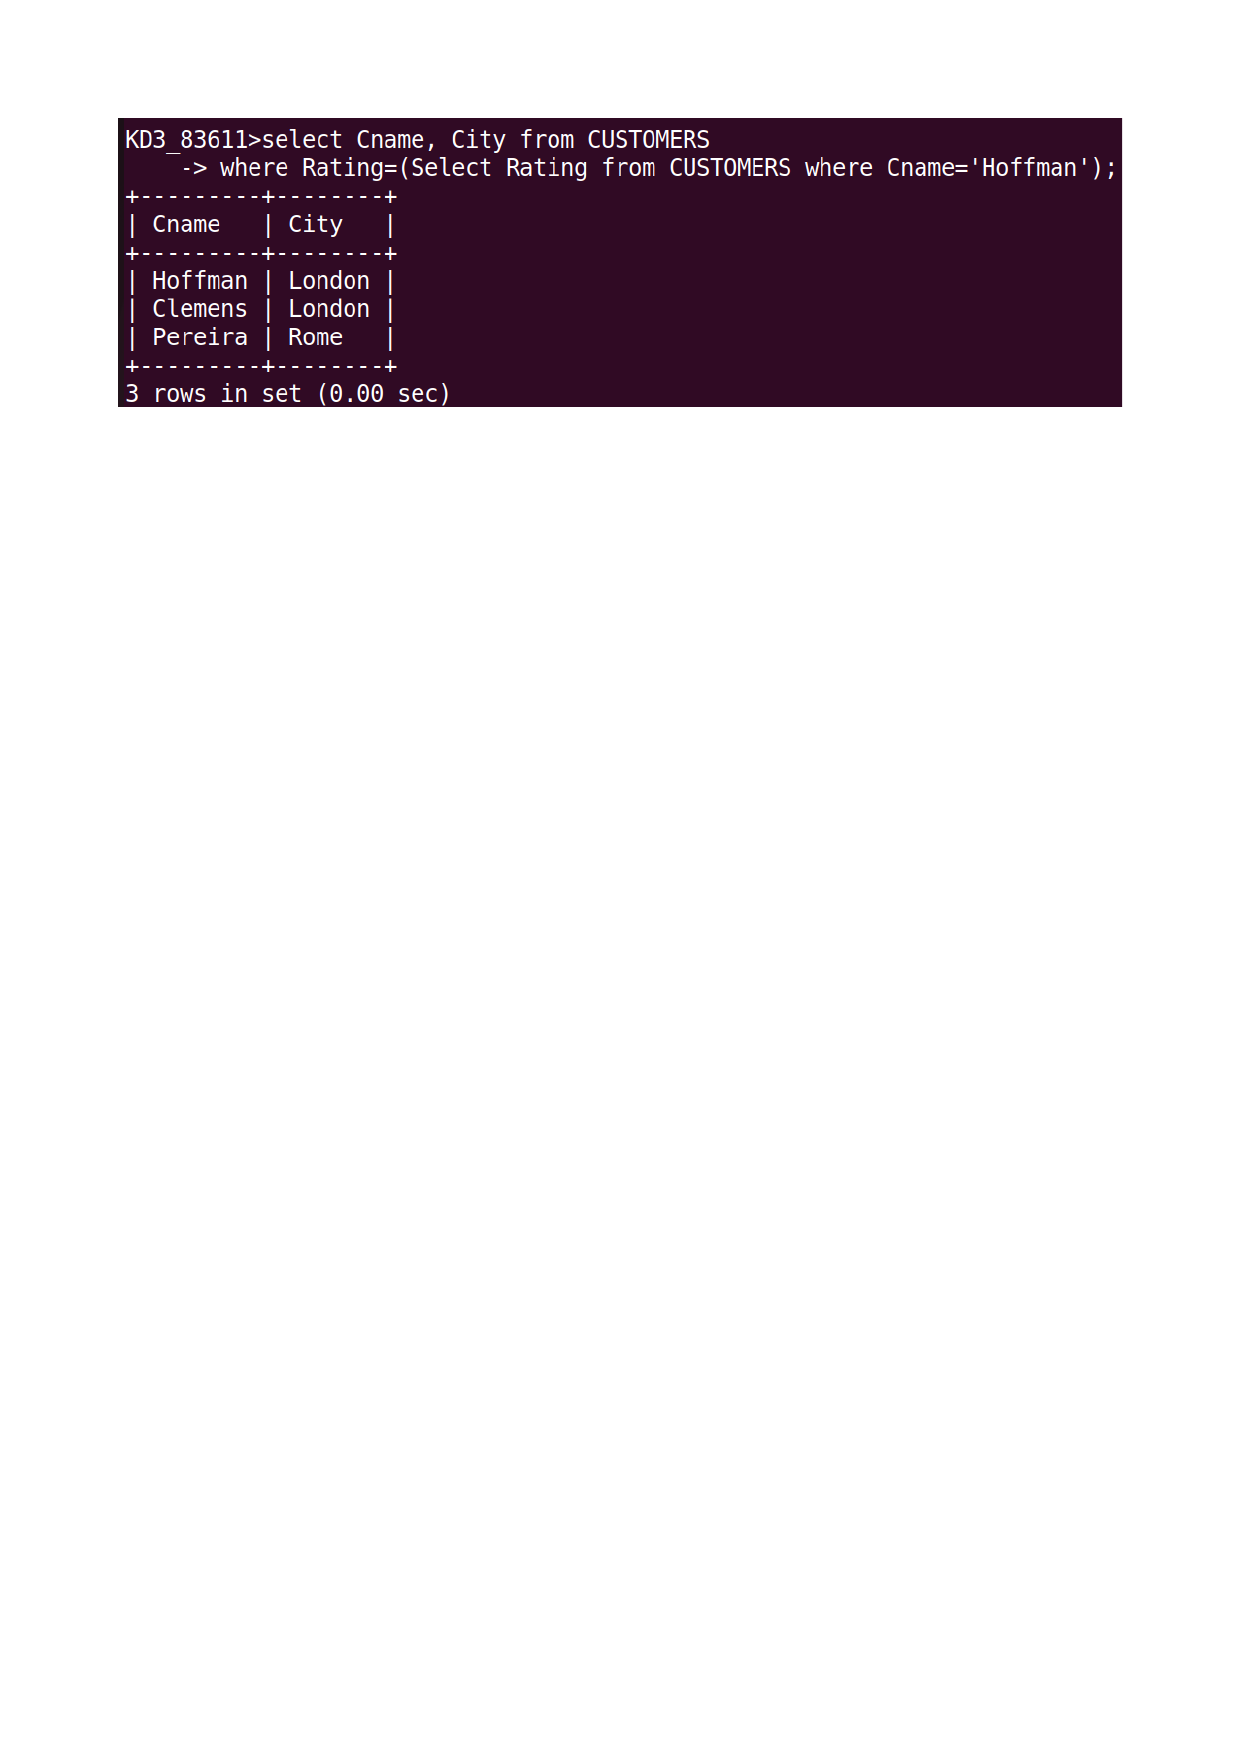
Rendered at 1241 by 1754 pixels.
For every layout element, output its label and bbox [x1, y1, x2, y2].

picture [118, 118, 1123, 407]
